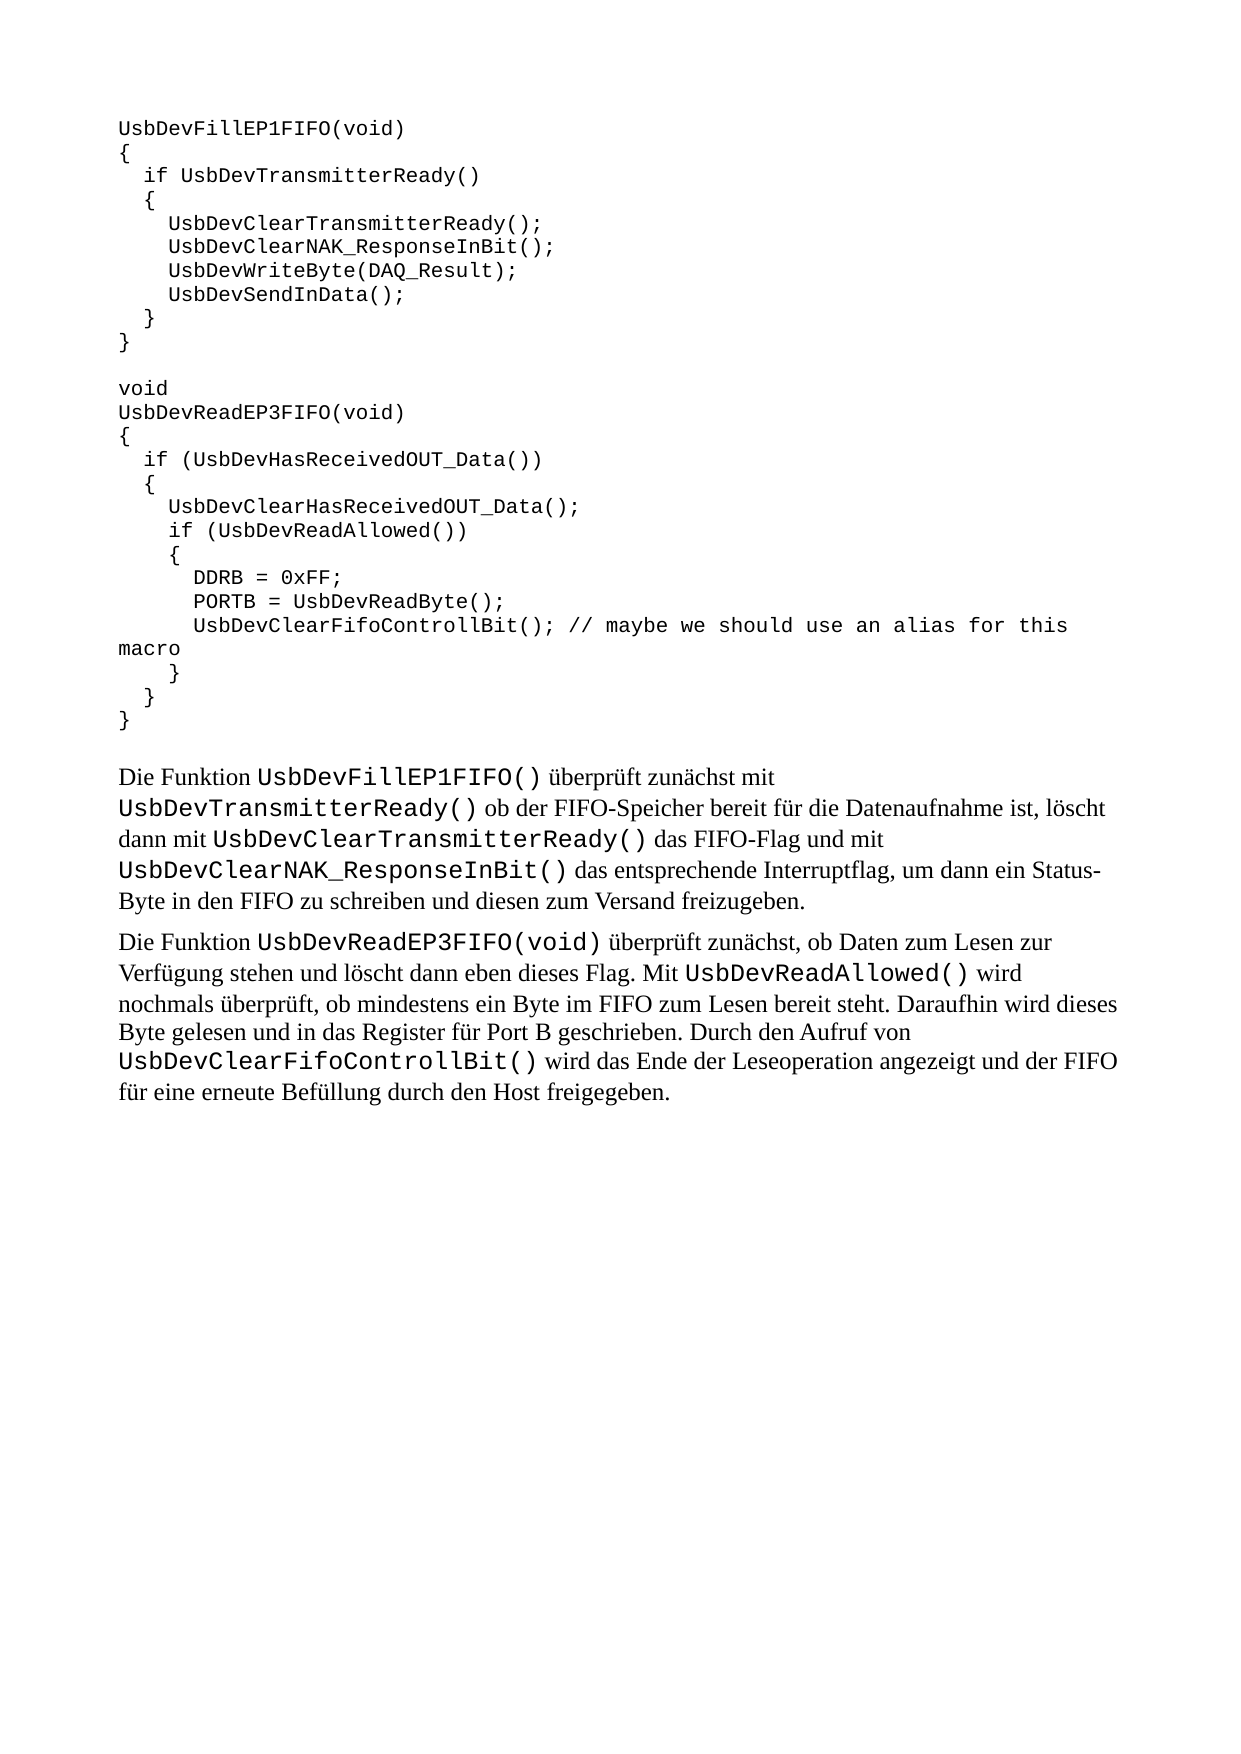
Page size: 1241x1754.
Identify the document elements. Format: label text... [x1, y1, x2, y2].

text } [118, 686, 1122, 709]
text Die Funktion UsbDevFillEP1FIFO() überprüft zunächst mit UsbDevTransmitterReady() ob der FIFO-Speicher bereit für die Datenaufnahme ist, löscht dann mit UsbDevClearTransmitterReady() das FIFO-Flag und mit UsbDevClearNAK_ResponseInBit() das entsprechende Interruptflag, um dann ein Status-Byte in den FIFO zu schreiben und diesen zum Versand freizugeben. [118, 762, 1122, 914]
text UsbDevClearFifoControllBit(); // maybe we should use an alias for this macro [118, 615, 1122, 662]
text DDRB = 0xFF; [118, 567, 1122, 591]
text Die Funktion UsbDevReadEP3FIFO(void) überprüft zunächst, ob Daten zum Lesen zur Verfügung stehen und löscht dann eben dieses Flag. Mit UsbDevReadAllowed() wird nochmals überprüft, ob mindestens ein Byte im FIFO zum Lesen bereit steht. Daraufhin wird dieses Byte gelesen und in das Register für Port B geschrieben. Durch den Aufruf von UsbDevClearFifoControllBit() wird das Ende der Leseoperation angezeigt und der FIFO für eine erneute Befüllung durch den Host freigegeben. [118, 927, 1122, 1106]
text void [118, 378, 1122, 402]
text { [118, 142, 1122, 165]
text { [118, 544, 1122, 567]
text } [118, 331, 1122, 354]
text { [118, 426, 1122, 449]
text UsbDevSendInData(); [118, 284, 1122, 307]
text { [118, 473, 1122, 496]
text if UsbDevTransmitterReady() [118, 165, 1122, 189]
text UsbDevReadEP3FIFO(void) [118, 402, 1122, 426]
text } [118, 307, 1122, 331]
text UsbDevClearTransmitterReady(); [118, 213, 1122, 236]
text UsbDevWriteByte(DAQ_Result); [118, 260, 1122, 284]
text { [118, 189, 1122, 213]
text PORTB = UsbDevReadByte(); [118, 591, 1122, 615]
text UsbDevFillEP1FIFO(void) [118, 118, 1122, 142]
text if (UsbDevReadAllowed()) [118, 520, 1122, 544]
text } [118, 662, 1122, 686]
text if (UsbDevHasReceivedOUT_Data()) [118, 449, 1122, 473]
text } [118, 709, 1122, 733]
text UsbDevClearHasReceivedOUT_Data(); [118, 496, 1122, 520]
text UsbDevClearNAK_ResponseInBit(); [118, 236, 1122, 260]
